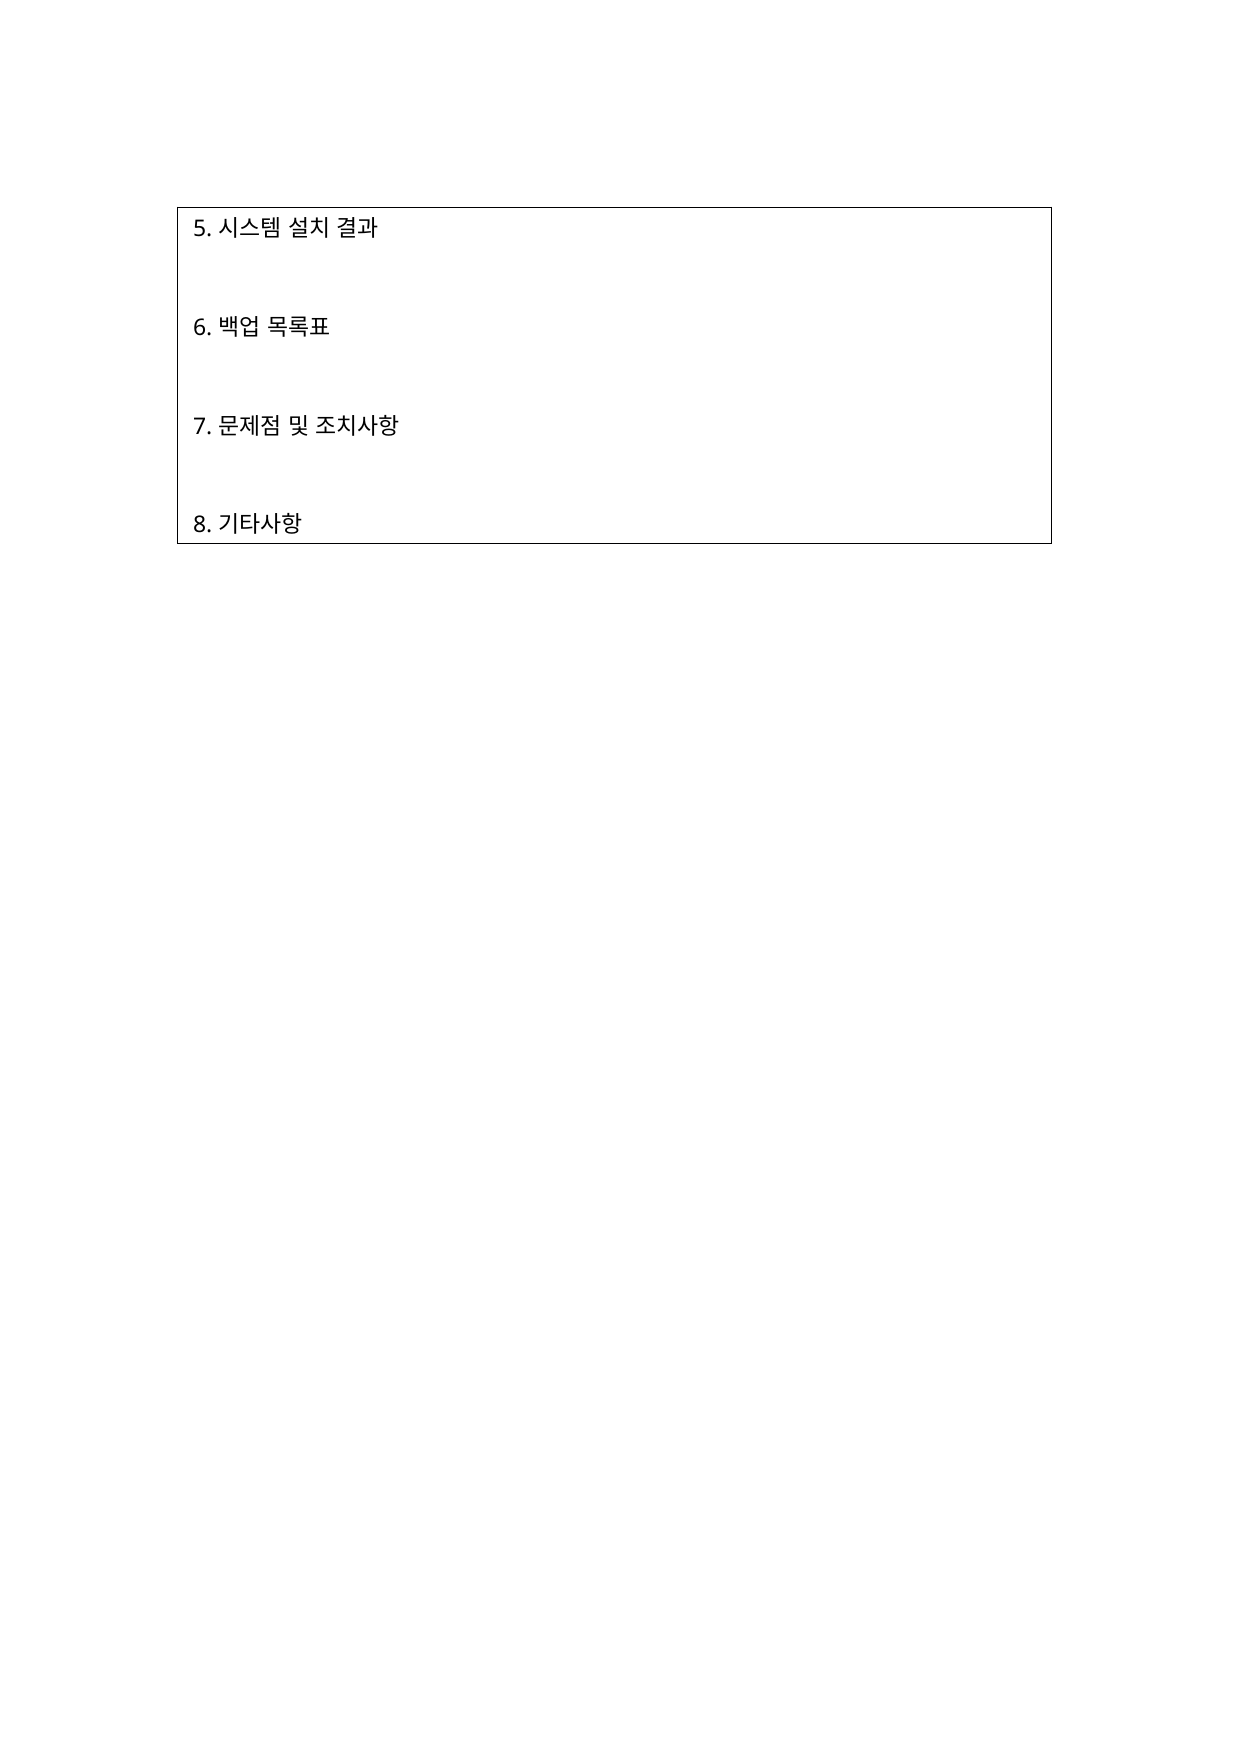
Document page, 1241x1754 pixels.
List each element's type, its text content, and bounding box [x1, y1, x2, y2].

table_header 5. 시스템 설치 결과 6. 백업 목록표 7. 문제점 및 조치사항 8. 기타사항 [178, 208, 1051, 543]
